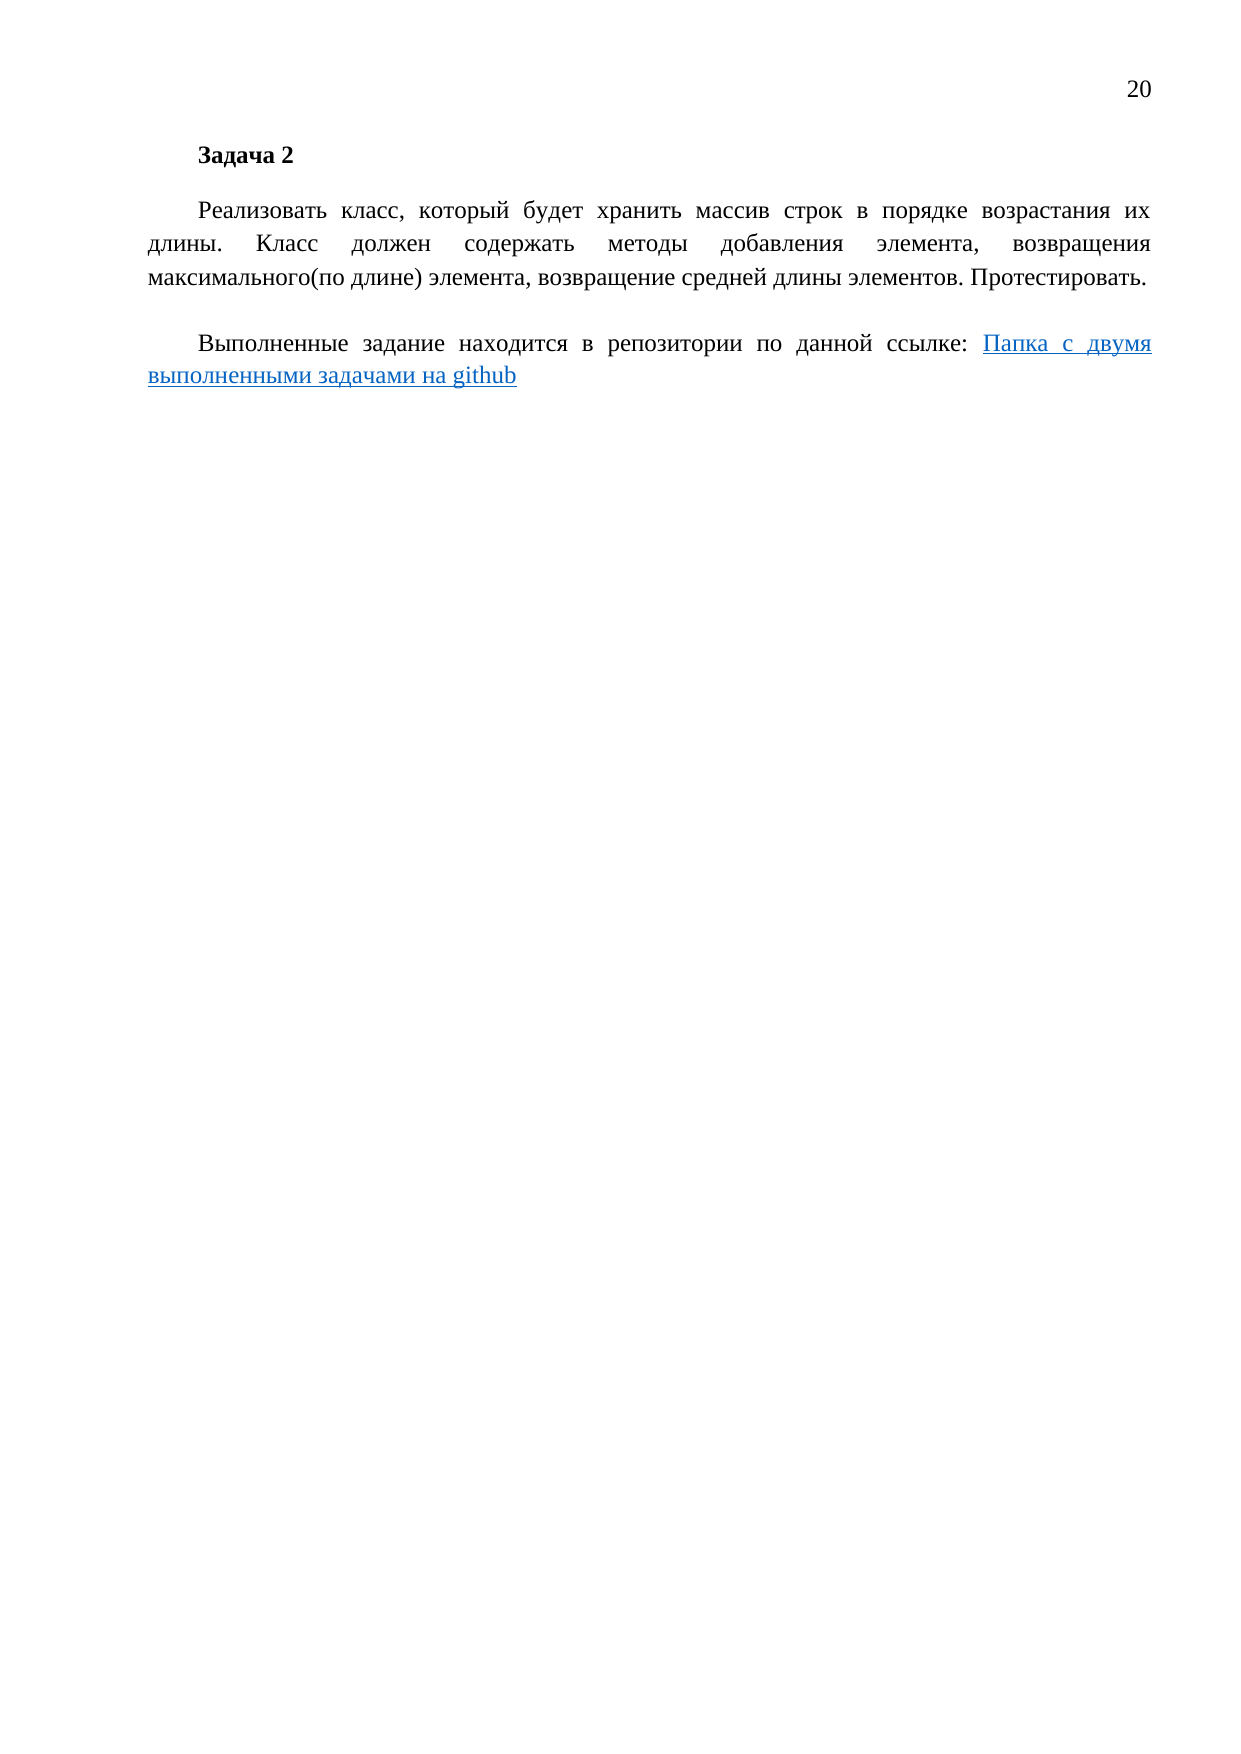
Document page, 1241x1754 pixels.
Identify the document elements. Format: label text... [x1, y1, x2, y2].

text Реализовать класс, который будет хранить массив строк в порядке возрастания их длины. Класс должен содержать методы добавления элемента, возвращения максимального(по длине) элемента, возвращение средней длины элементов. Протестировать. [148, 196, 1152, 290]
text Выполненные задание находится в репозитории по данной ссылке: Папка с двумя выполненными задачами на github [148, 328, 1152, 389]
subtitle Задача 2 [148, 140, 1152, 169]
